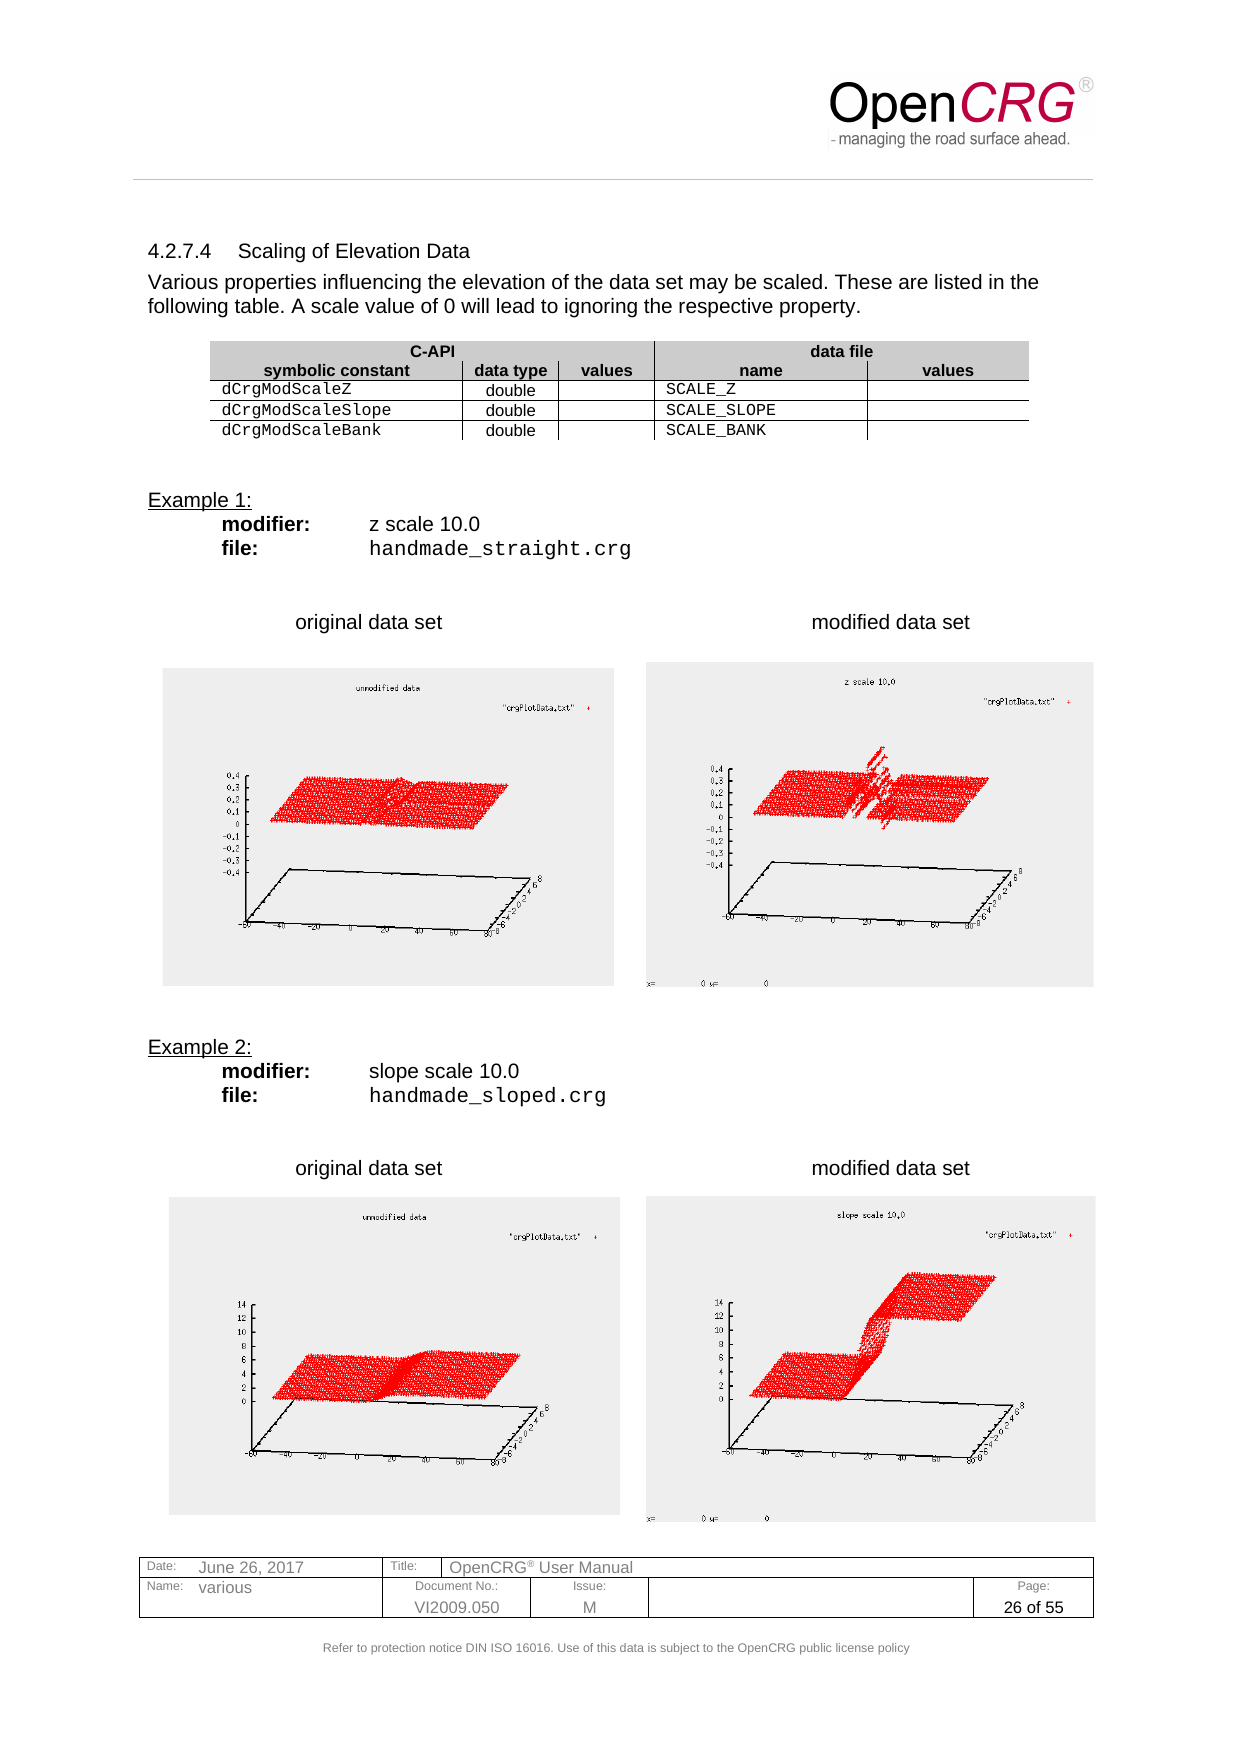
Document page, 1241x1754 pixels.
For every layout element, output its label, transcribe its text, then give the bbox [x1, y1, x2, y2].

text file: handmade_sloped.crg [148, 1082, 1093, 1108]
table_cell symbolic constant [210, 361, 462, 380]
table_cell dCrgModScaleBank [210, 421, 462, 440]
table_cell data type [463, 361, 558, 380]
table_cell SCALE_SLOPE [655, 401, 867, 420]
picture [828, 73, 1096, 150]
table_cell [868, 421, 1029, 440]
text modifier: slope scale 10.0 [148, 1058, 1093, 1082]
table_cell double [463, 421, 558, 440]
picture [646, 1196, 1096, 1522]
text Example 2: [148, 1034, 1093, 1058]
table_cell [559, 381, 654, 400]
table_header data file [655, 341, 1029, 361]
table_cell double [463, 401, 558, 420]
picture [646, 662, 1094, 987]
table_cell SCALE_Z [655, 381, 867, 400]
table_cell [559, 421, 654, 440]
text file: handmade_straight.crg [148, 536, 1093, 562]
table_cell [868, 381, 1029, 400]
table_cell dCrgModScaleSlope [210, 401, 462, 420]
table_header C-API [210, 341, 654, 361]
text modifier: z scale 10.0 [148, 512, 1093, 536]
text Various properties influencing the elevation of the data set may be scaled. These are listed in the following table. A scale value of 0 will lead to ignoring the respective property. [148, 269, 1093, 317]
table_cell values [559, 361, 654, 380]
table_cell name [655, 361, 867, 380]
picture [168, 1197, 621, 1515]
text original data set modified data set [148, 1156, 1093, 1180]
picture [162, 668, 614, 986]
table_cell [559, 401, 654, 420]
table_cell dCrgModScaleZ [210, 381, 462, 400]
table_cell [868, 401, 1029, 420]
text original data set modified data set [148, 610, 1093, 634]
table_cell values [868, 361, 1029, 380]
text Example 1: [148, 488, 1093, 512]
subtitle Scaling of Elevation Data [148, 239, 1093, 263]
table_cell double [463, 381, 558, 400]
table_cell SCALE_BANK [655, 421, 867, 440]
